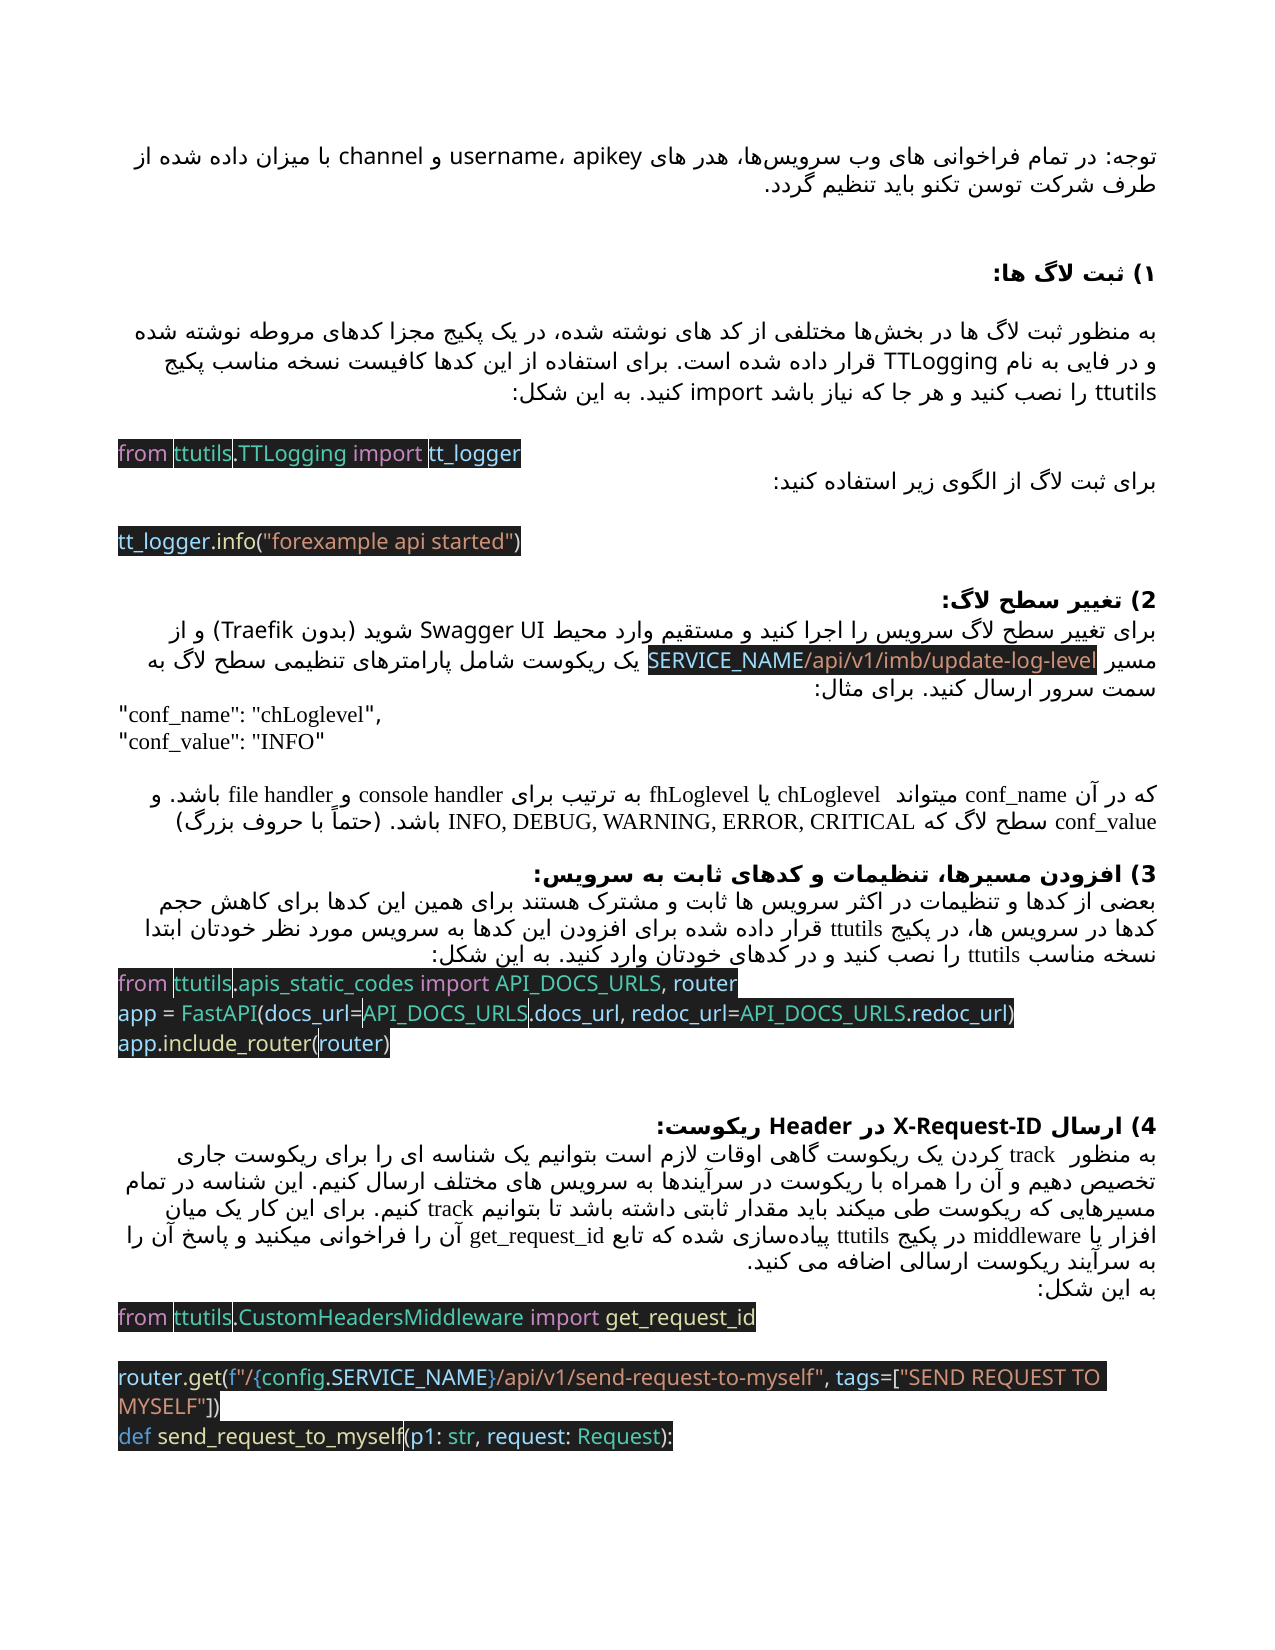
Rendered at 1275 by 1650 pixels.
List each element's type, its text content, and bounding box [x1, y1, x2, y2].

text 2) تغییر سطح لاگ: [118, 587, 1157, 614]
text 3) افزودن مسیرها، تنظیمات و کدهای ثابت به سرویس: [118, 861, 1157, 888]
text app.include_router(router) [118, 1028, 1157, 1058]
text from ttutils.apis_static_codes import API_DOCS_URLS, router [118, 968, 1157, 998]
text به منظور track کردن یک ریکوست گاهی اوقات لازم است بتوانیم یک شناسه ای را برای ریکوست جاری تخصیص دهیم و آن را همراه با ریکوست در سرآیندها به سرویس های مختلف ارسال کنیم. این شناسه در تمام مسیرهایی که ریکوست طی میکند باید مقدار ثابتی داشته باشد تا بتوانیم track کنیم. برای این کار یک میان افزار یا middleware در پکیج ttutils پیاده‌سازی شده که تابع get_request_id آن را فراخوانی میکنید و پاسخ آن را به سرآیند ریکوست ارسالی اضافه می کنید. [118, 1142, 1157, 1275]
text بعضی از کدها و تنظیمات در اکثر سرویس ها ثابت و مشترک هستند برای همین این کدها برای کاهش حجم کدها در سرویس ها، در پکیج ttutils قرار داده شده برای افزودن این کدها به سرویس مورد نظر خودتان ابتدا نسخه مناسب ttutils را نصب کنید و در کدهای خودتان وارد کنید. به این شکل: [118, 888, 1157, 968]
text from ttutils.CustomHeadersMiddleware import get_request_id [118, 1302, 1157, 1332]
text ۱) ثبت لاگ ها: [118, 260, 1157, 318]
text tt_logger.info("forexample api started") [118, 526, 1157, 556]
text "conf_value": "INFO" [118, 728, 1157, 755]
text به این شکل: [118, 1275, 1157, 1302]
text app = FastAPI(docs_url=API_DOCS_URLS.docs_url, redoc_url=API_DOCS_URLS.redoc_url) [118, 998, 1157, 1028]
text برای ثبت لاگ از الگوی زیر استفاده کنید: [118, 468, 1157, 495]
text ,"conf_name": "chLoglevel" [118, 702, 1157, 728]
text from ttutils.TTLogging import tt_logger [118, 438, 1157, 468]
text 4) ارسال X-Request-ID در Header ریکوست: [118, 1110, 1157, 1142]
text router.get(f"/{config.SERVICE_NAME}/api/v1/send-request-to-myself", tags=["SEND REQUEST TO MYSELF"]) [118, 1361, 1157, 1421]
text که در آن conf_name میتواند chLoglevel یا fhLoglevel به ترتیب برای console handler و file handler باشد. و conf_value سطح لاگ که INFO, DEBUG, WARNING, ERROR, CRITICAL باشد. (حتماً با حروف بزرگ) [118, 781, 1157, 835]
text توجه:‌ در تمام فراخوانی های وب سرویس‌ها، هدر های username، apikey و channel با میزان داده شده از طرف شرکت توسن تکنو باید تنظیم گردد. [118, 140, 1157, 198]
text def send_request_to_myself(p1: str, request: Request): [118, 1421, 1157, 1451]
text برای تغییر سطح لاگ سرویس را اجرا کنید و مستقیم وارد محیط Swagger UI شوید (بدون Traefik) و از مسیر SERVICE_NAME/api/v1/imb/update-log-level یک ریکوست شامل پارامترهای تنظیمی سطح لاگ به سمت سرور ارسال کنید. برای مثال: [118, 614, 1157, 702]
text به منظور ثبت لاگ ها در بخش‌ها مختلفی از کد های نوشته شده، در یک پکیج مجزا کدهای مروطه نوشته شده و در فایی به نام TTLogging قرار داده شده است. برای استفاده از این کدها کافیست نسخه مناسب پکیج ttutils را نصب کنید و هر جا که نیاز باشد import کنید. به این شکل: [118, 318, 1157, 407]
